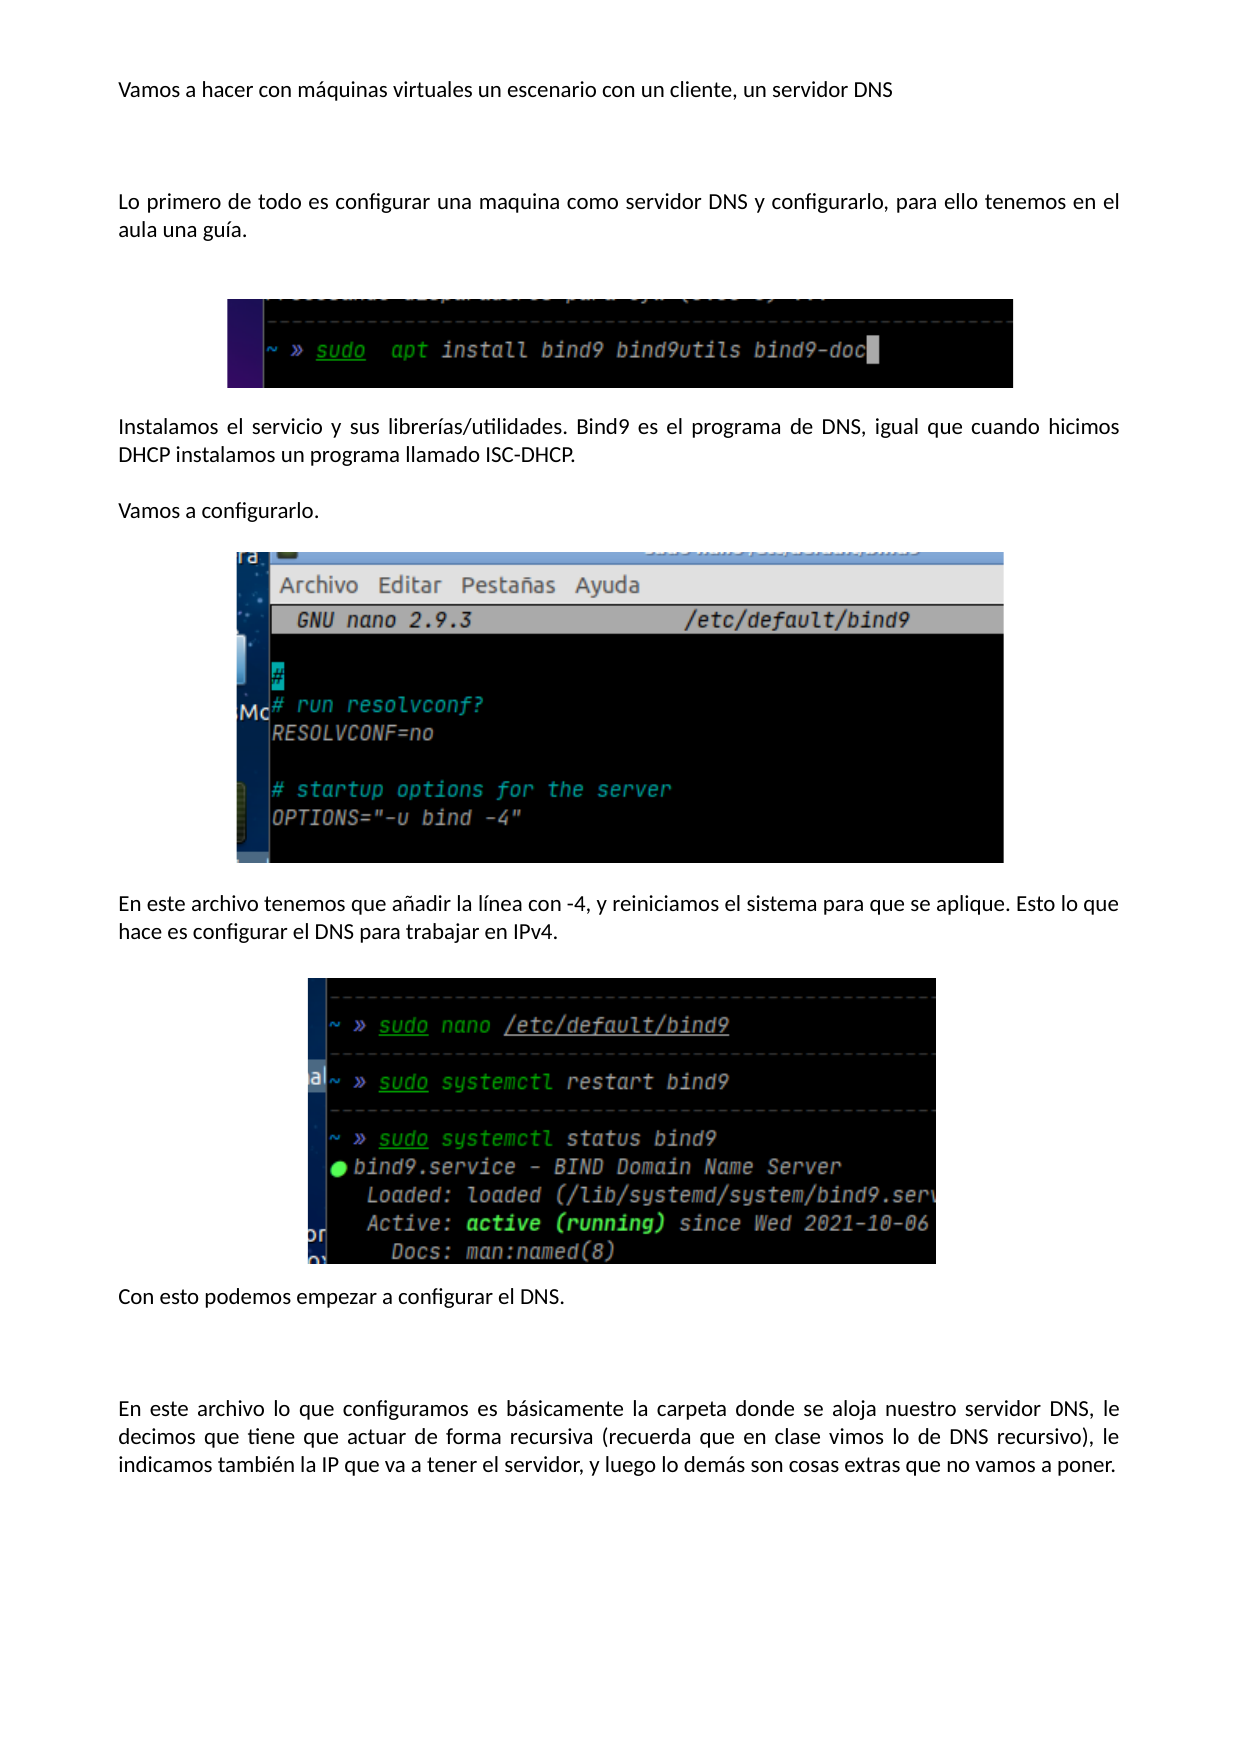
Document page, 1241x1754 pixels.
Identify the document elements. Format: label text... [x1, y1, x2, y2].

text Vamos a hacer con máquinas virtuales un escenario con un cliente, un servidor DNS [118, 75, 1122, 103]
text Instalamos el servicio y sus librerías/utilidades. Bind9 es el programa de DNS, igual que cuando hicimos DHCP instalamos un programa llamado ISC-DHCP. [118, 412, 1122, 468]
text Vamos a configurarlo. [118, 496, 1122, 524]
text Con esto podemos empezar a configurar el DNS. [118, 1282, 1122, 1310]
text En este archivo tenemos que añadir la línea con -4, y reiniciamos el sistema para que se aplique. Esto lo que hace es configurar el DNS para trabajar en IPv4. [118, 889, 1122, 945]
text En este archivo lo que configuramos es básicamente la carpeta donde se aloja nuestro servidor DNS, le decimos que tiene que actuar de forma recursiva (recuerda que en clase vimos lo de DNS recursivo), le indicamos también la IP que va a tener el servidor, y luego lo demás son cosas extras que no vamos a poner. [118, 1394, 1122, 1478]
text Lo primero de todo es configurar una maquina como servidor DNS y configurarlo, para ello tenemos en el aula una guía. [118, 187, 1122, 243]
